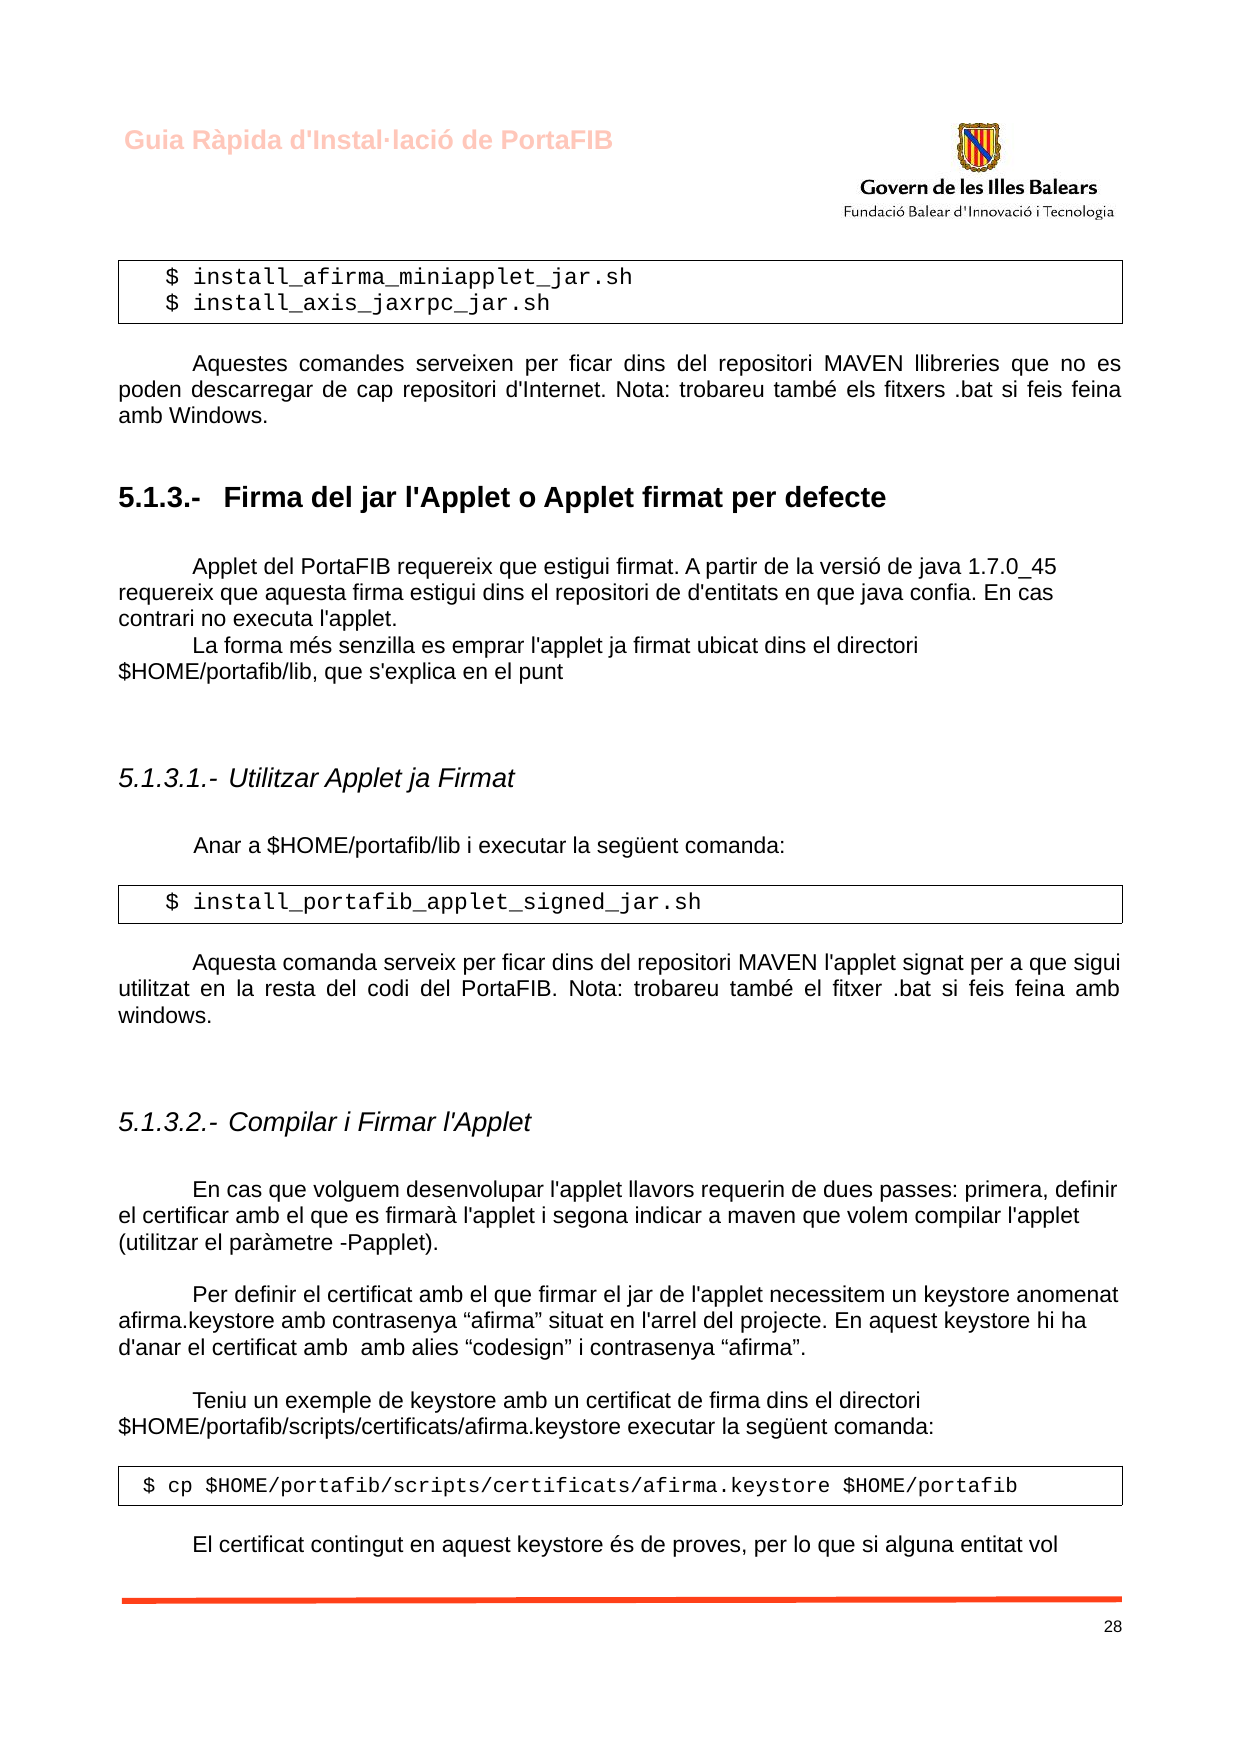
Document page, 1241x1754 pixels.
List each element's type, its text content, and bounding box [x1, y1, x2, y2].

table_header $ install_portafib_applet_signed_jar.sh [119, 886, 1122, 922]
text En cas que volguem desenvolupar l'applet llavors requerin de dues passes: primera, definir el certificar amb el que es firmarà l'applet i segona indicar a maven que volem compilar l'applet (utilitzar el paràmetre -Papplet). [118, 1176, 1122, 1255]
text La forma més senzilla es emprar l'applet ja firmat ubicat dins el directori $HOME/portafib/lib, que s'explica en el punt [118, 632, 1122, 684]
text Teniu un exemple de keystore amb un certificat de firma dins el directori $HOME/portafib/scripts/certificats/afirma.keystore executar la següent comanda: [118, 1387, 1122, 1439]
subtitle Utilitzar Applet ja Firmat [118, 762, 1122, 793]
table_header $ cp $HOME/portafib/scripts/certificats/afirma.keystore $HOME/portafib [119, 1467, 1122, 1505]
text Aquestes comandes serveixen per ficar dins del repositori MAVEN llibreries que no es poden descarregar de cap repositori d'Internet. Nota: trobareu també els fitxers .bat si feis feina amb Windows. [118, 350, 1122, 429]
subtitle Firma del jar l'Applet o Applet firmat per defecte [118, 480, 1122, 514]
text El certificat contingut en aquest keystore és de proves, per lo que si alguna entitat vol [118, 1531, 1122, 1558]
text Per definir el certificat amb el que firmar el jar de l'applet necessitem un keystore anomenat afirma.keystore amb contrasenya “afirma” situat en l'arrel del projecte. En aquest keystore hi ha d'anar el certificat amb amb alies “codesign” i contrasenya “afirma”. [118, 1281, 1122, 1360]
table_header $ install_afirma_miniapplet_jar.sh $ install_axis_jaxrpc_jar.sh [119, 261, 1122, 323]
list Anar a $HOME/portafib/lib i executar la següent comanda: [156, 832, 1122, 858]
text Aquesta comanda serveix per ficar dins del repositori MAVEN l'applet signat per a que sigui utilitzat en la resta del codi del PortaFIB. Nota: trobareu també el fitxer .bat si feis feina amb windows. [118, 949, 1122, 1028]
picture [840, 123, 1117, 220]
subtitle Compilar i Firmar l'Applet [118, 1106, 1122, 1137]
text Applet del PortaFIB requereix que estigui firmat. A partir de la versió de java 1.7.0_45 requereix que aquesta firma estigui dins el repositori de d'entitats en que java confia. En cas contrari no executa l'applet. [118, 553, 1122, 632]
